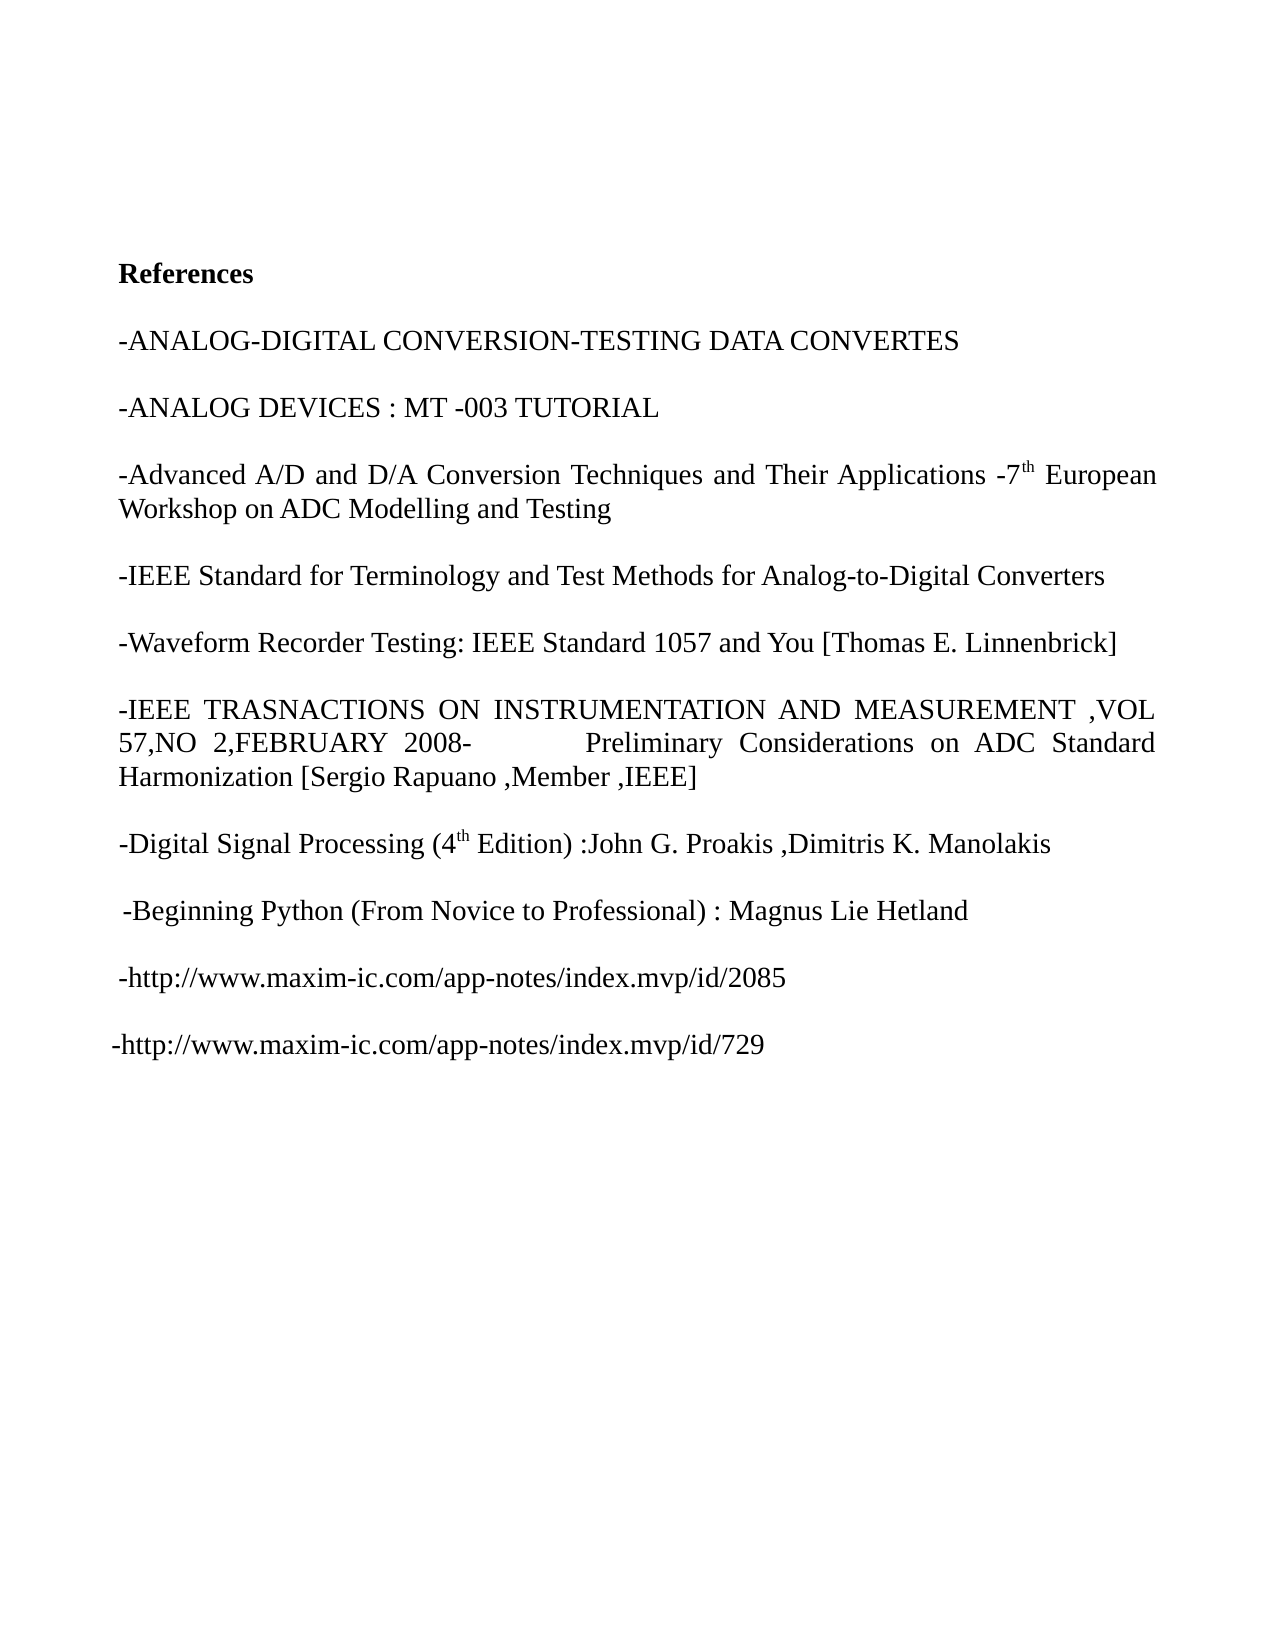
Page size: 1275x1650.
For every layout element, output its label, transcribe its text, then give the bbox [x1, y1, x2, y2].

text -Advanced A/D and D/A Conversion Techniques and Their Applications -7th European Workshop on ADC Modelling and Testing [118, 457, 1157, 524]
text -Beginning Python (From Novice to Professional) : Magnus Lie Hetland [75, 893, 1157, 927]
text -http://www.maxim-ic.com/app-notes/index.mvp/id/729 [75, 1027, 1157, 1061]
text -ANALOG-DIGITAL CONVERSION-TESTING DATA CONVERTES [118, 323, 1157, 357]
text -http://www.maxim-ic.com/app-notes/index.mvp/id/2085 [118, 960, 1157, 994]
text -Waveform Recorder Testing: IEEE Standard 1057 and You [Thomas E. Linnenbrick] [118, 625, 1157, 658]
text -Digital Signal Processing (4th Edition) :John G. Proakis ,Dimitris K. Manolakis [75, 826, 1157, 860]
text -IEEE Standard for Terminology and Test Methods for Analog-to-Digital Converters [118, 558, 1157, 591]
text References [118, 256, 1157, 289]
text -IEEE TRASNACTIONS ON INSTRUMENTATION AND MEASUREMENT ,VOL 57,NO 2,FEBRUARY 2008- Preliminary Considerations on ADC Standard Harmonization [Sergio Rapuano ,Member ,IEEE] [118, 692, 1157, 793]
text -ANALOG DEVICES : MT -003 TUTORIAL [118, 390, 1157, 424]
